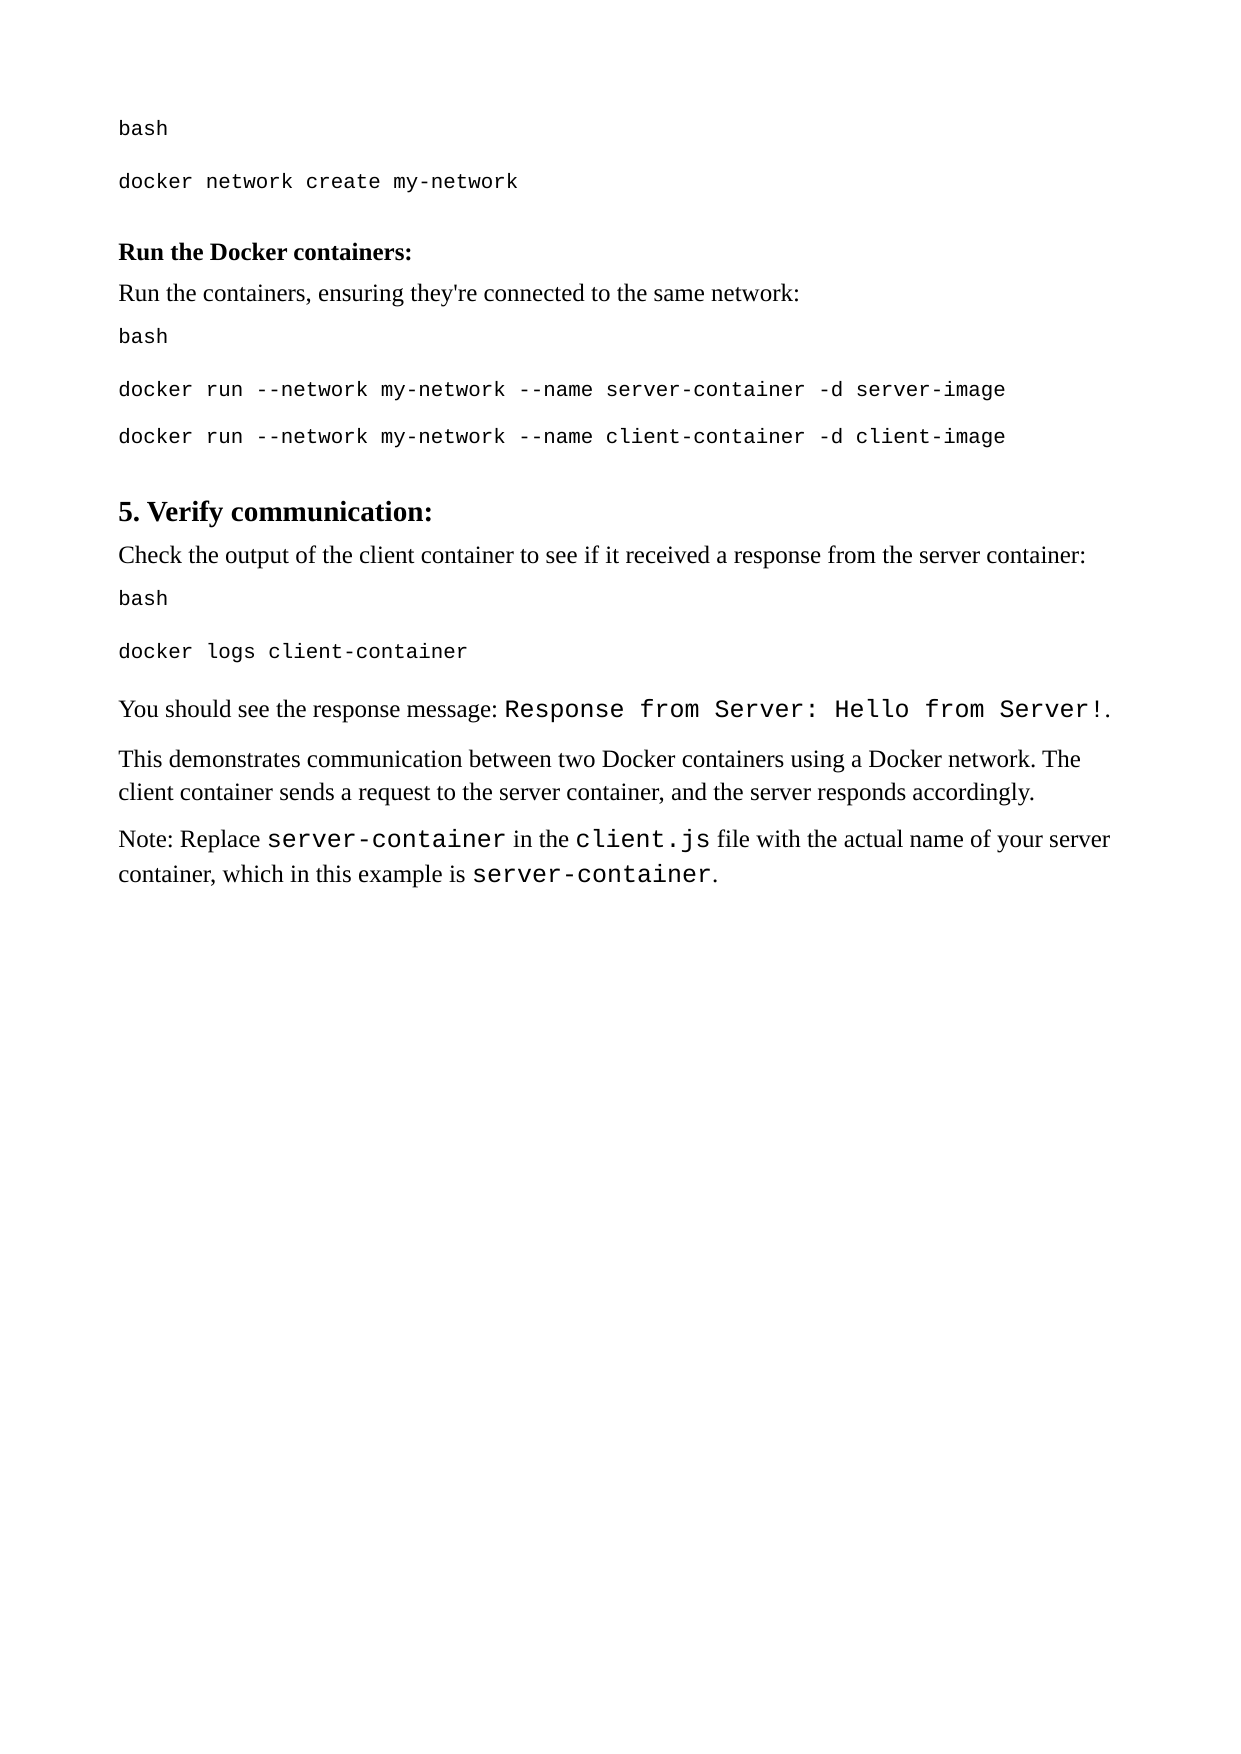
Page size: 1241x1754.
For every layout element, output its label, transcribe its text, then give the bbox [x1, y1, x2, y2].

text Check the output of the client container to see if it received a response from the server container: [118, 540, 1122, 569]
text docker run --network my-network --name server-container -d server-image [118, 379, 1122, 402]
text bash [118, 118, 1122, 142]
text This demonstrates communication between two Docker containers using a Docker network. The client container sends a request to the server container, and the server responds accordingly. [118, 744, 1122, 806]
text Run the containers, ensuring they're connected to the same network: [118, 278, 1122, 307]
subtitle Run the Docker containers: [118, 237, 1122, 266]
text Note: Replace server-container in the client.js file with the actual name of your server container, which in this example is server-container. [118, 824, 1122, 890]
subtitle 5. Verify communication: [118, 494, 1122, 527]
text docker run --network my-network --name client-container -d client-image [118, 426, 1122, 450]
text bash [118, 326, 1122, 349]
text bash [118, 587, 1122, 611]
text You should see the response message: Response from Server: Hello from Server!. [118, 694, 1122, 724]
text docker network create my-network [118, 171, 1122, 195]
text docker logs client-container [118, 641, 1122, 664]
